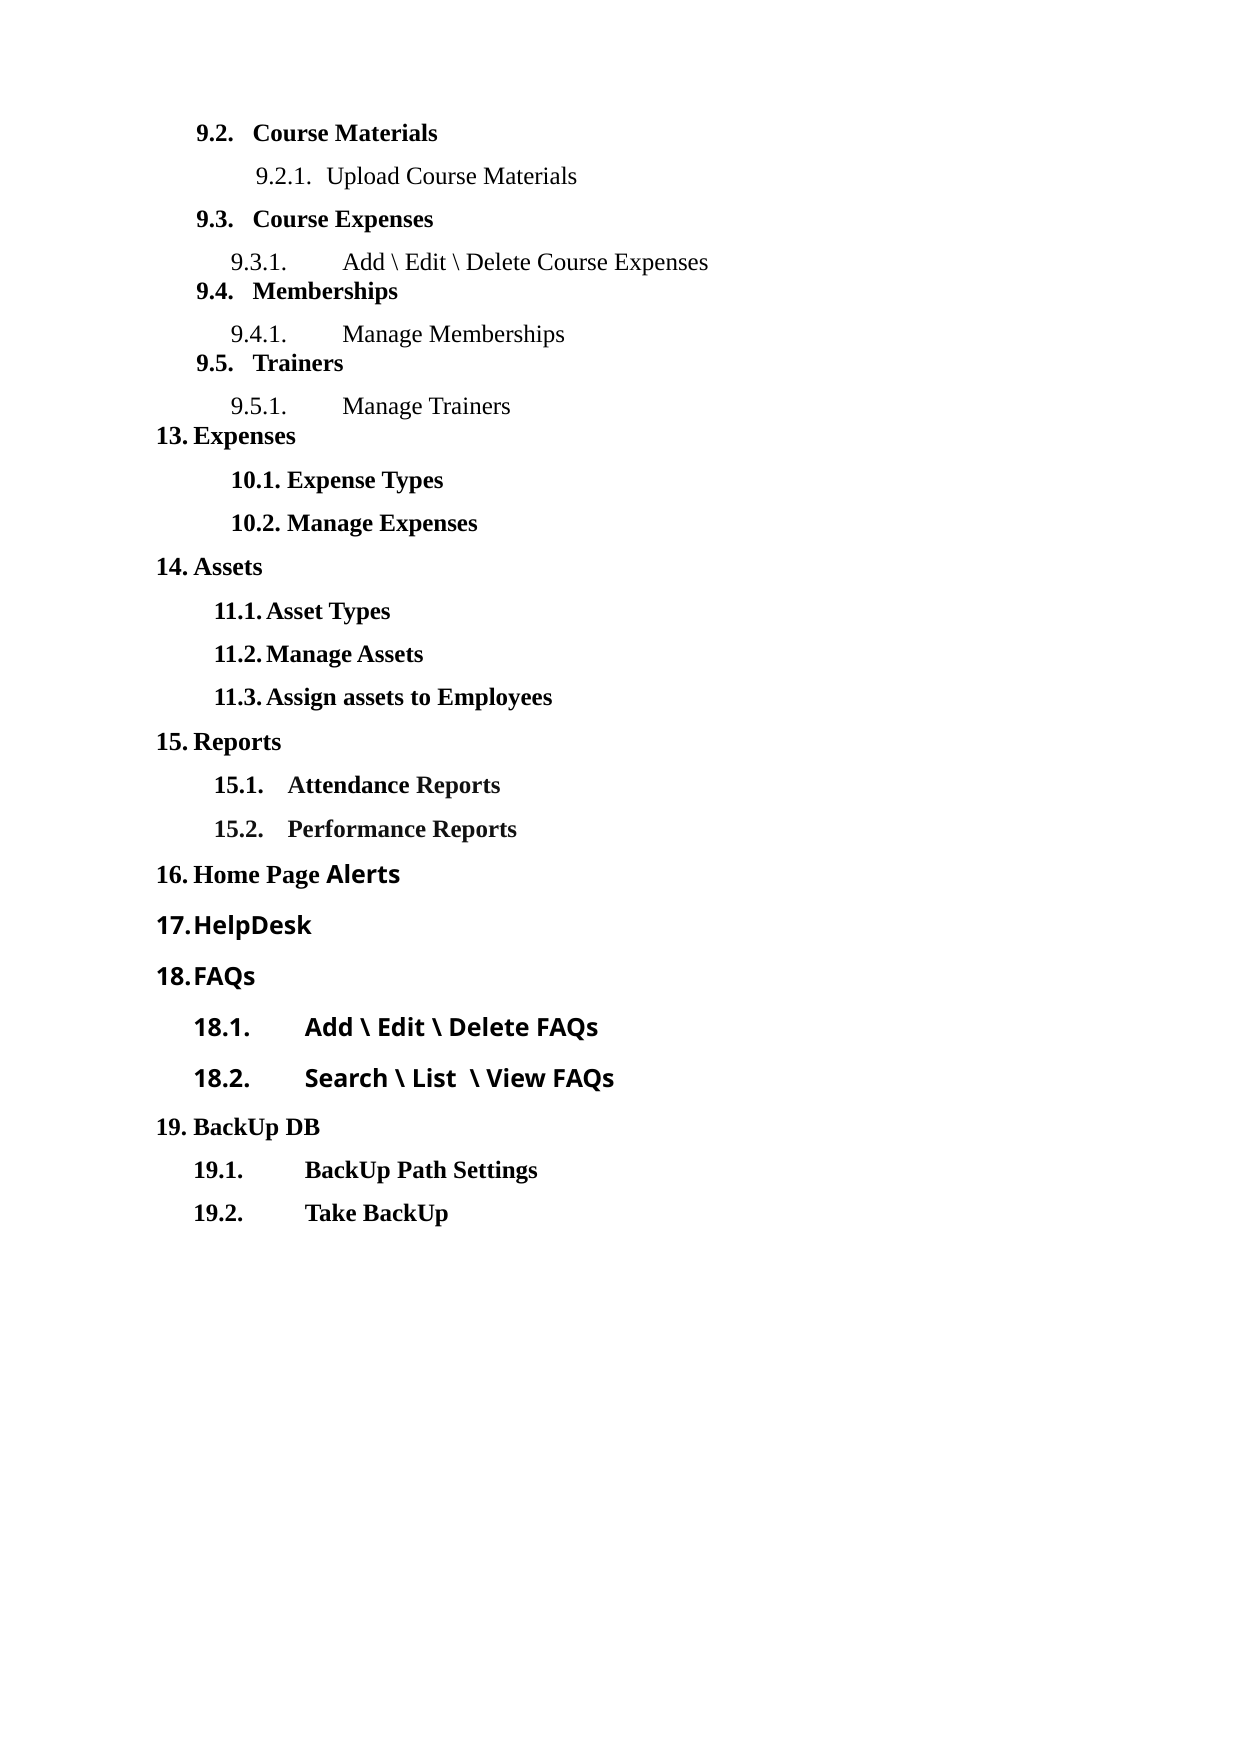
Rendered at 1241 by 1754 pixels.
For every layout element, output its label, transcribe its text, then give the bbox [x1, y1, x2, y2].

list Add \ Edit \ Delete FAQs [193, 1010, 1122, 1044]
list Search \ List \ View FAQs [193, 1061, 1122, 1095]
list Memberships [31, 276, 1122, 305]
list Assign assets to Employees [118, 682, 1122, 711]
list Performance Reports [213, 814, 1122, 842]
list FAQs [156, 959, 1122, 993]
list Manage Trainers [231, 391, 1122, 420]
list Course Materials [31, 118, 1122, 147]
list Home Page Alerts [156, 857, 1122, 891]
list BackUp DB [156, 1112, 1122, 1141]
list BackUp Path Settings [193, 1155, 1122, 1184]
list 10.1. Expense Types [193, 465, 1122, 494]
list 10.2. Manage Expenses [193, 508, 1122, 537]
list Add \ Edit \ Delete Course Expenses [231, 247, 1122, 276]
list Take BackUp [193, 1198, 1122, 1227]
list Course Expenses [31, 204, 1122, 233]
list Assets [156, 551, 1122, 581]
list Upload Course Materials [31, 161, 1122, 190]
list Expenses [156, 420, 1122, 450]
list Manage Assets [118, 639, 1122, 668]
list Trainers [31, 348, 1122, 377]
list Manage Memberships [231, 319, 1122, 348]
list HelpDesk [156, 908, 1122, 942]
list Reports [156, 726, 1122, 756]
list Attendance Reports [213, 771, 1122, 799]
list Asset Types [118, 596, 1122, 625]
